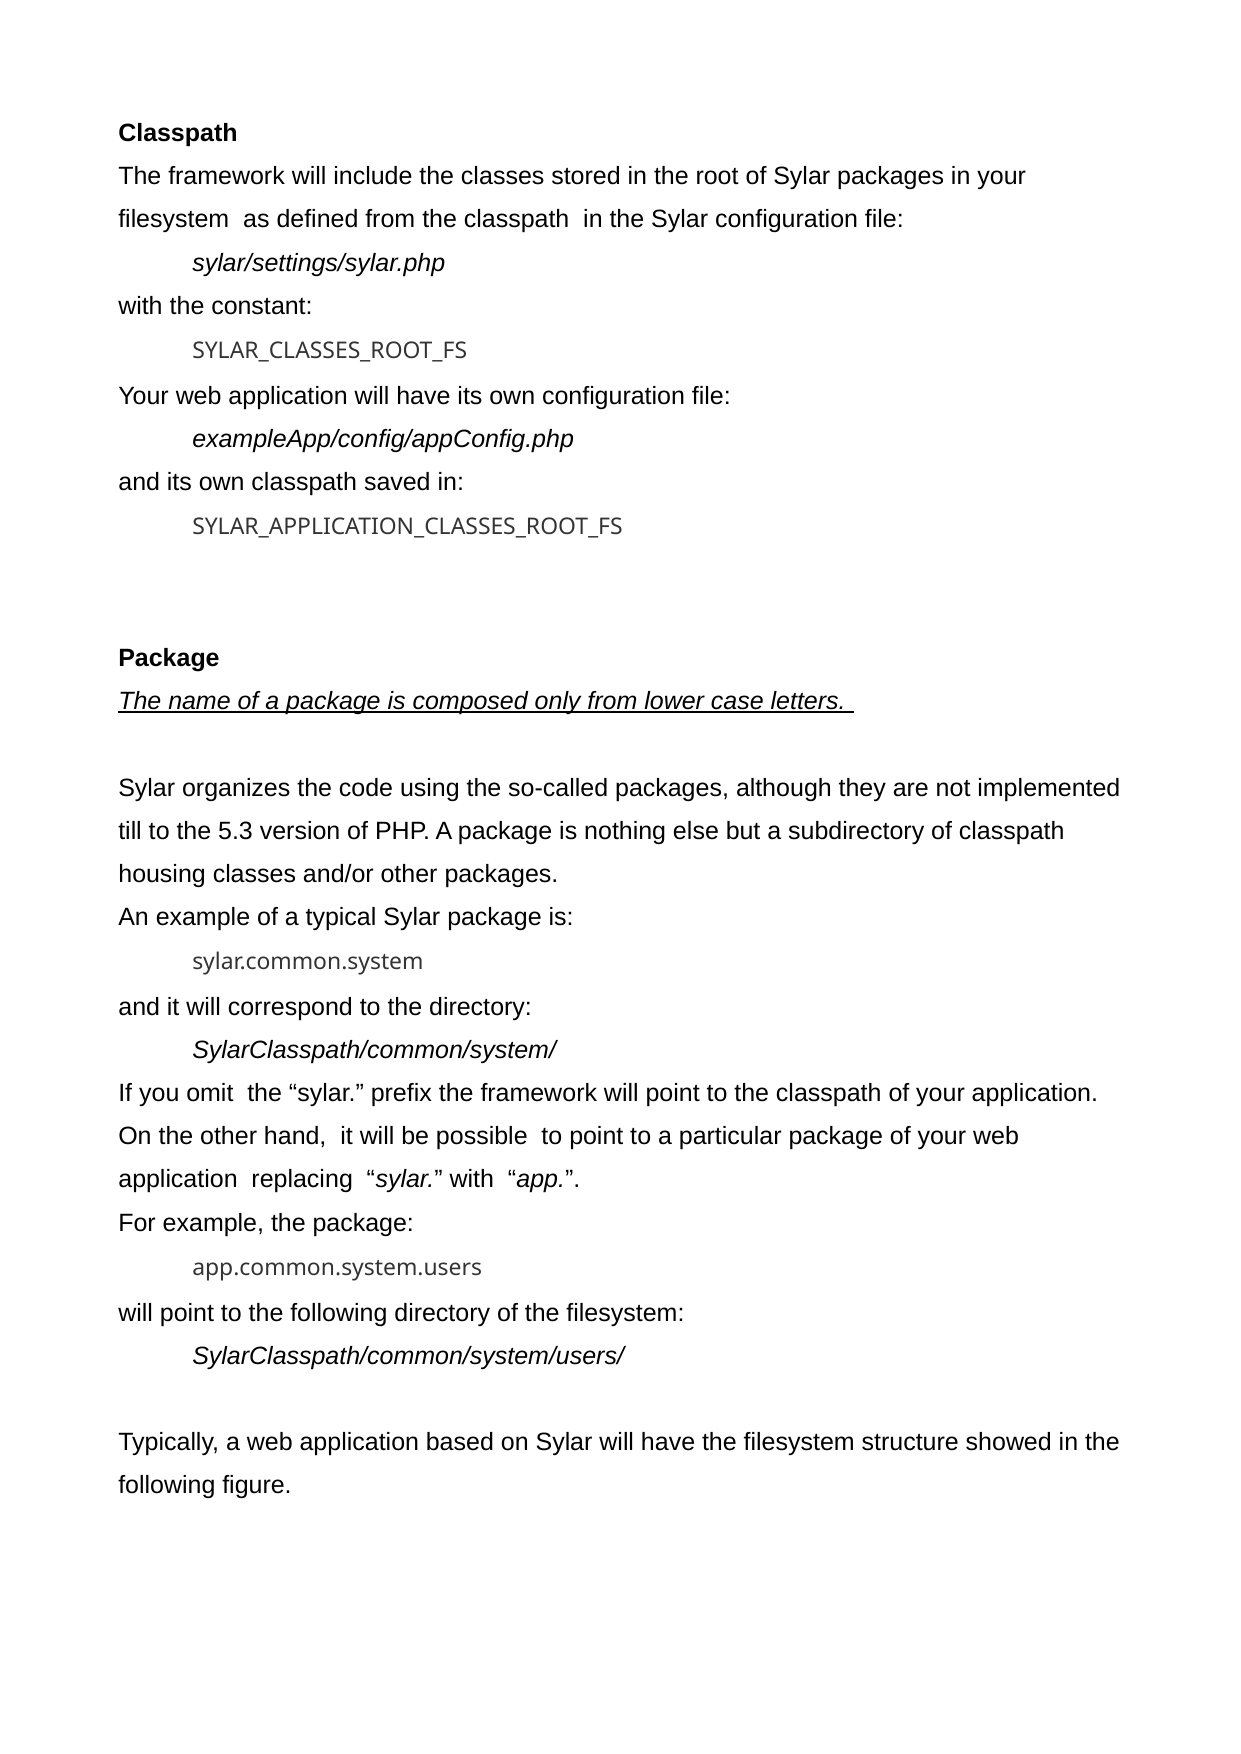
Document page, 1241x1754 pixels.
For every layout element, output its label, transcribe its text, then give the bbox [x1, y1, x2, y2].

text The framework will include the classes stored in the root of Sylar packages in your filesystem as defined from the classpath in the Sylar configuration file: [118, 161, 1122, 233]
text SYLAR_CLASSES_ROOT_FS [118, 334, 1122, 365]
text SYLAR_APPLICATION_CLASSES_ROOT_FS [118, 510, 1122, 541]
text sylar.common.system [118, 945, 1122, 976]
text and it will correspond to the directory: [118, 992, 1122, 1021]
text and its own classpath saved in: [118, 467, 1122, 496]
text For example, the package: [118, 1207, 1122, 1236]
text The name of a package is composed only from lower case letters. [118, 686, 1122, 715]
text SylarClasspath/common/system/users/ [118, 1341, 1122, 1369]
text SylarClasspath/common/system/ [118, 1035, 1122, 1064]
text app.common.system.users [118, 1251, 1122, 1282]
text exampleApp/config/appConfig.php [118, 424, 1122, 452]
text If you omit the “sylar.” prefix the framework will point to the classpath of your application. On the other hand, it will be possible to point to a particular package of your web application replacing “sylar.” with “app.”. [118, 1078, 1122, 1193]
text will point to the following directory of the filesystem: [118, 1297, 1122, 1326]
text Sylar organizes the code using the so-called packages, although they are not implemented till to the 5.3 version of PHP. A package is nothing else but a subdirectory of classpath housing classes and/or other packages. [118, 772, 1122, 887]
text Typically, a web application based on Sylar will have the filesystem structure showed in the following figure. [118, 1427, 1122, 1499]
text An example of a typical Sylar package is: [118, 902, 1122, 931]
text Classpath [118, 118, 1122, 147]
text Package [118, 643, 1122, 672]
text sylar/settings/sylar.php [118, 247, 1122, 276]
text Your web application will have its own configuration file: [118, 381, 1122, 409]
text with the constant: [118, 291, 1122, 319]
